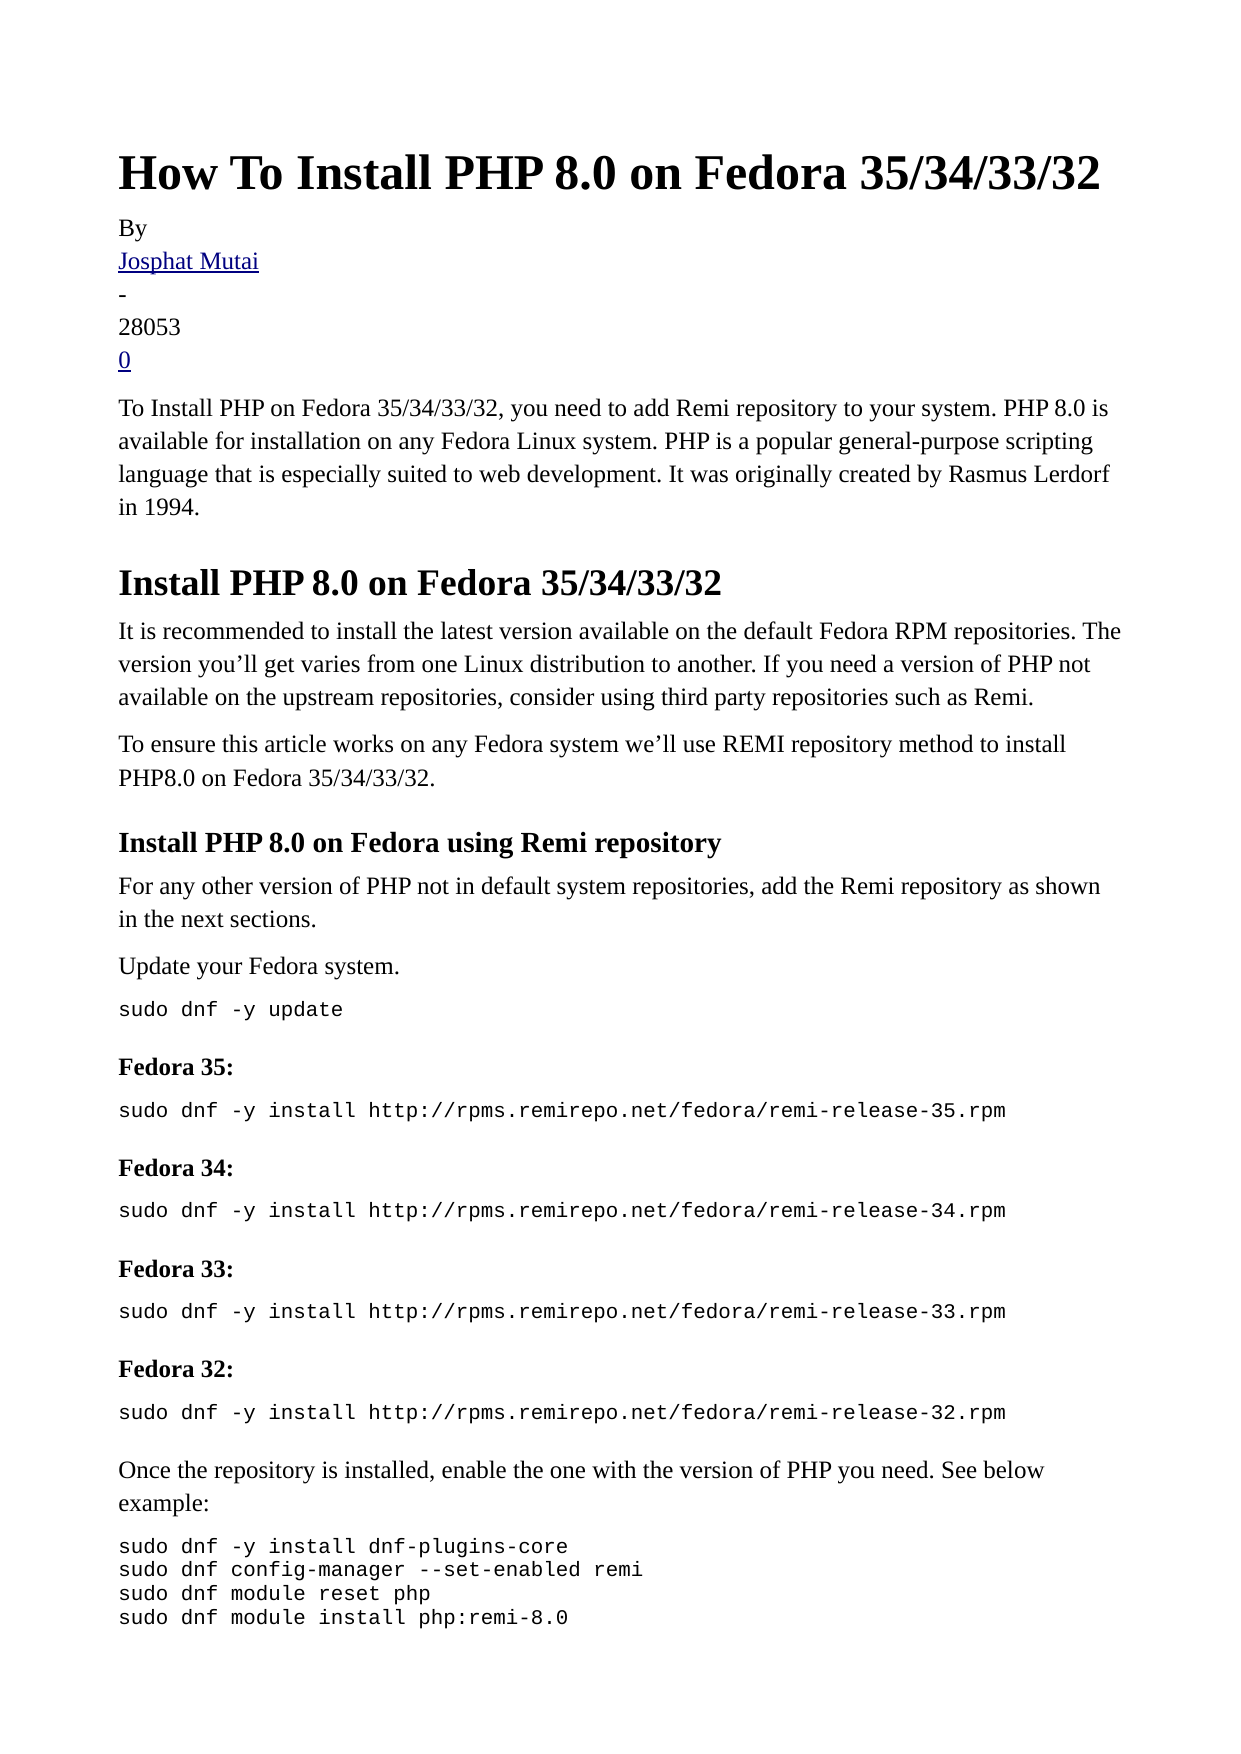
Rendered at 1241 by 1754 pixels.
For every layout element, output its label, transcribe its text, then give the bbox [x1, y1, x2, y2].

text Fedora 35: [118, 1052, 1122, 1081]
text sudo dnf -y install http://rpms.remirepo.net/fedora/remi-release-33.rpm [118, 1301, 1122, 1325]
text sudo dnf -y install http://rpms.remirepo.net/fedora/remi-release-34.rpm [118, 1201, 1122, 1224]
text sudo dnf -y install http://rpms.remirepo.net/fedora/remi-release-35.rpm [118, 1100, 1122, 1123]
subtitle How To Install PHP 8.0 on Fedora 35/34/33/32 [118, 143, 1122, 201]
text Once the repository is installed, enable the one with the version of PHP you need. See below example: [118, 1455, 1122, 1517]
text Fedora 33: [118, 1254, 1122, 1282]
text It is recommended to install the latest version available on the default Fedora RPM repositories. The version you’ll get varies from one Linux distribution to another. If you need a version of PHP not available on the upstream repositories, consider using third party repositories such as Remi. [118, 616, 1122, 711]
text 28053 [118, 312, 1122, 341]
text sudo dnf -y install dnf-plugins-core [118, 1536, 1122, 1559]
subtitle Install PHP 8.0 on Fedora using Remi repository [118, 825, 1122, 858]
text sudo dnf module install php:remi-8.0 [118, 1607, 1122, 1630]
text - [118, 279, 1122, 308]
text Update your Fedora system. [118, 951, 1122, 980]
text To Install PHP on Fedora 35/34/33/32, you need to add Remi repository to your system. PHP 8.0 is available for installation on any Fedora Linux system. PHP is a popular general-purpose scripting language that is especially suited to web development. It was originally created by Rasmus Lerdorf in 1994. [118, 393, 1122, 521]
text sudo dnf -y install http://rpms.remirepo.net/fedora/remi-release-32.rpm [118, 1402, 1122, 1426]
text Fedora 34: [118, 1153, 1122, 1182]
text sudo dnf config-manager --set-enabled remi [118, 1559, 1122, 1583]
text For any other version of PHP not in default system repositories, add the Remi repository as shown in the next sections. [118, 871, 1122, 933]
text sudo dnf -y update [118, 999, 1122, 1023]
text 0 [118, 345, 1122, 374]
subtitle Install PHP 8.0 on Fedora 35/34/33/32 [118, 560, 1122, 603]
text sudo dnf module reset php [118, 1583, 1122, 1607]
text To ensure this article works on any Fedora system we’ll use REMI repository method to install PHP8.0 on Fedora 35/34/33/32. [118, 729, 1122, 791]
text Fedora 32: [118, 1354, 1122, 1383]
text Josphat Mutai [118, 246, 1122, 275]
text By [118, 213, 1122, 242]
